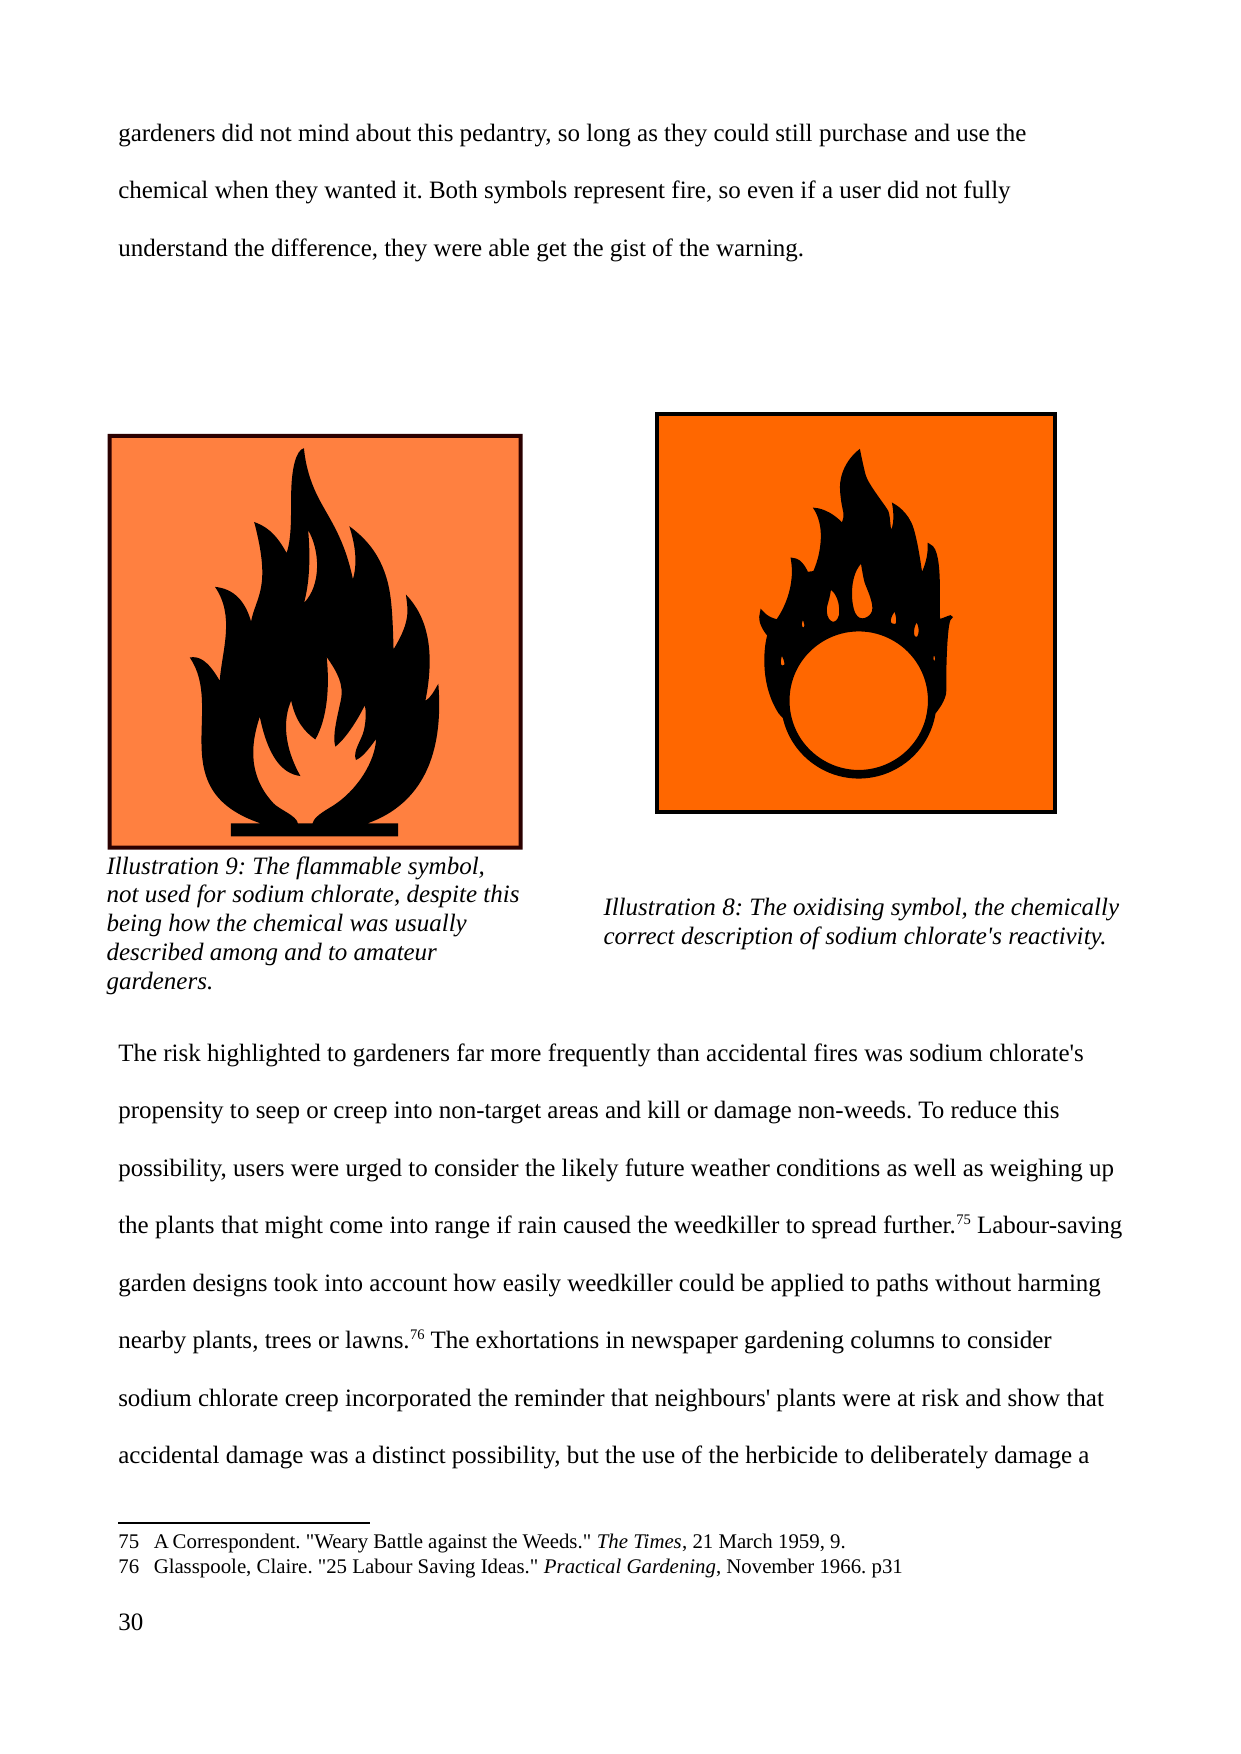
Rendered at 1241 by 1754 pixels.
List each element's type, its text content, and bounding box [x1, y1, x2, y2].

text gardeners did not mind about this pedantry, so long as they could still purchase and use the chemical when they wanted it. Both symbols represent fire, so even if a user did not fully understand the difference, they were able get the gist of the warning. [118, 118, 1122, 262]
text The risk highlighted to gardeners far more frequently than accidental fires was sodium chlorate's propensity to seep or creep into non-target areas and kill or damage non-weeds. To reduce this possibility, users were urged to consider the likely future weather conditions as well as weighing up the plants that might come into range if rain caused the weedkiller to spread further. Labour-saving garden designs took into account how easily weedkiller could be applied to paths without harming nearby plants, trees or lawns. The exhortations in newspaper gardening columns to consider sodium chlorate creep incorporated the reminder that neighbours' plants were at risk and show that accidental damage was a distinct possibility, but the use of the herbicide to deliberately damage a [118, 1038, 1122, 1469]
text Glasspoole, Claire. "25 Labour Saving Ideas." Practical Gardening, November 1966. p31 [118, 1553, 1122, 1578]
text Illustration 8: The oxidising symbol, the chemically correct description of sodium chlorate's reactivity. [603, 361, 1135, 949]
text Illustration 9: The flammable symbol, not used for sodium chlorate, despite this being how the chemical was usually described among and to amateur gardeners. [106, 433, 524, 994]
text A Correspondent. "Weary Battle against the Weeds." The Times, 21 March 1959, 9. [118, 1529, 1122, 1553]
